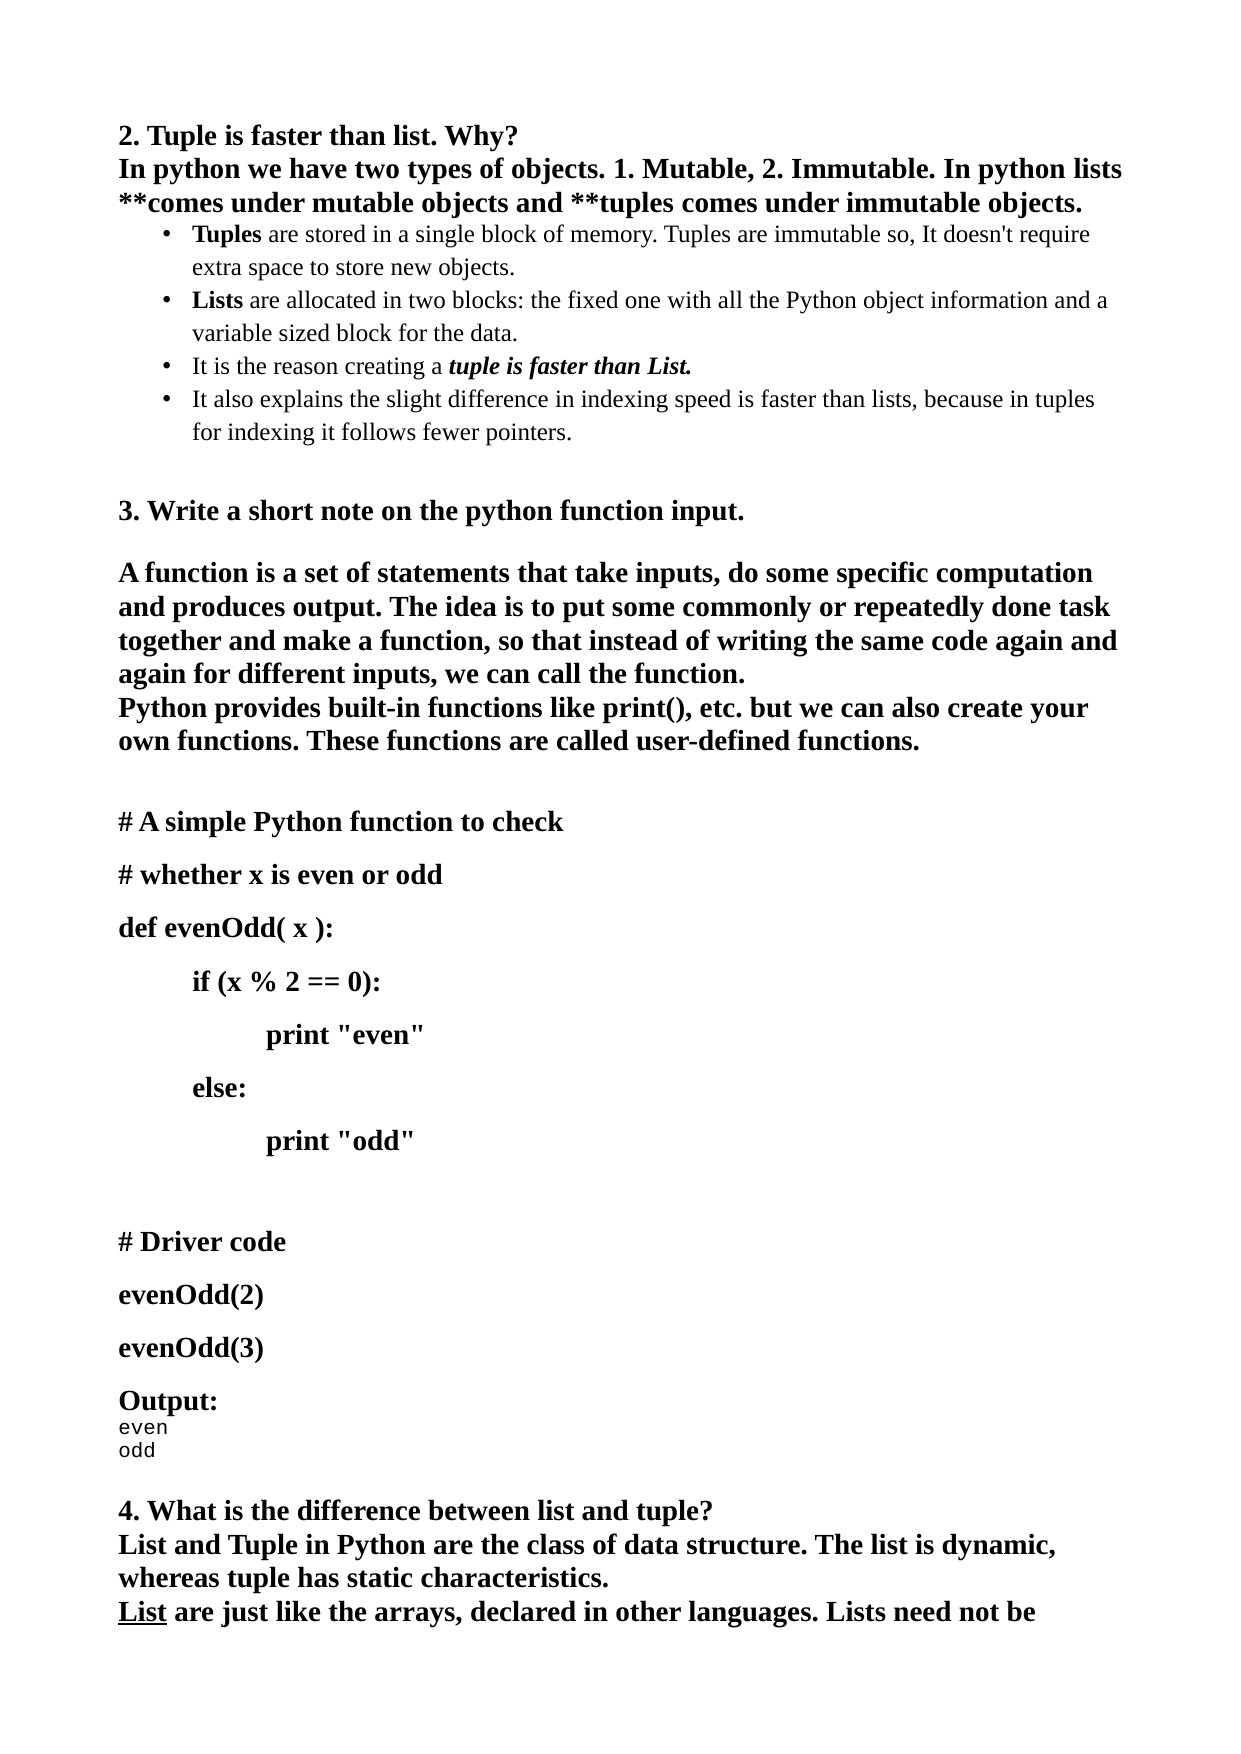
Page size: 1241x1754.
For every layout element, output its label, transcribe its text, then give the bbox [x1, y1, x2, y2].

text A function is a set of statements that take inputs, do some specific computation and produces output. The idea is to put some commonly or repeatedly done task together and make a function, so that instead of writing the same code again and again for different inputs, we can call the function. Python provides built-in functions like print(), etc. but we can also create your own functions. These functions are called user-defined functions. [118, 556, 1122, 757]
text even [118, 1417, 1122, 1440]
text 2. Tuple is faster than list. Why? [118, 118, 1122, 152]
text Output: [118, 1383, 1122, 1417]
text if (x % 2 == 0): [118, 964, 1122, 997]
list Tuples are stored in a single block of memory. Tuples are immutable so, It doesn't require extra space to store new objects. [162, 219, 1122, 281]
text # A simple Python function to check [118, 804, 1122, 838]
list Lists are allocated in two blocks: the fixed one with all the Python object information and a variable sized block for the data. [162, 285, 1122, 347]
list It is the reason creating a tuple is faster than List. [162, 351, 1122, 379]
text print "even" [118, 1017, 1122, 1050]
text 3. Write a short note on the python function input. [118, 493, 1122, 527]
text def evenOdd( x ): [118, 911, 1122, 944]
text In python we have two types of objects. 1. Mutable, 2. Immutable. In python lists **comes under mutable objects and **tuples comes under immutable objects. [118, 152, 1122, 219]
text List and Tuple in Python are the class of data structure. The list is dynamic, whereas tuple has static characteristics. List are just like the arrays, declared in other languages. Lists need not be [118, 1527, 1122, 1628]
list It also explains the slight difference in indexing speed is faster than lists, because in tuples for indexing it follows fewer pointers. [162, 384, 1122, 446]
text 4. What is the difference between list and tuple? [118, 1493, 1122, 1527]
text evenOdd(2) [118, 1277, 1122, 1311]
text evenOdd(3) [118, 1330, 1122, 1364]
text # Driver code [118, 1224, 1122, 1257]
text odd [118, 1440, 1122, 1464]
text else: [118, 1070, 1122, 1103]
text print "odd" [118, 1123, 1122, 1157]
text # whether x is even or odd [118, 857, 1122, 891]
